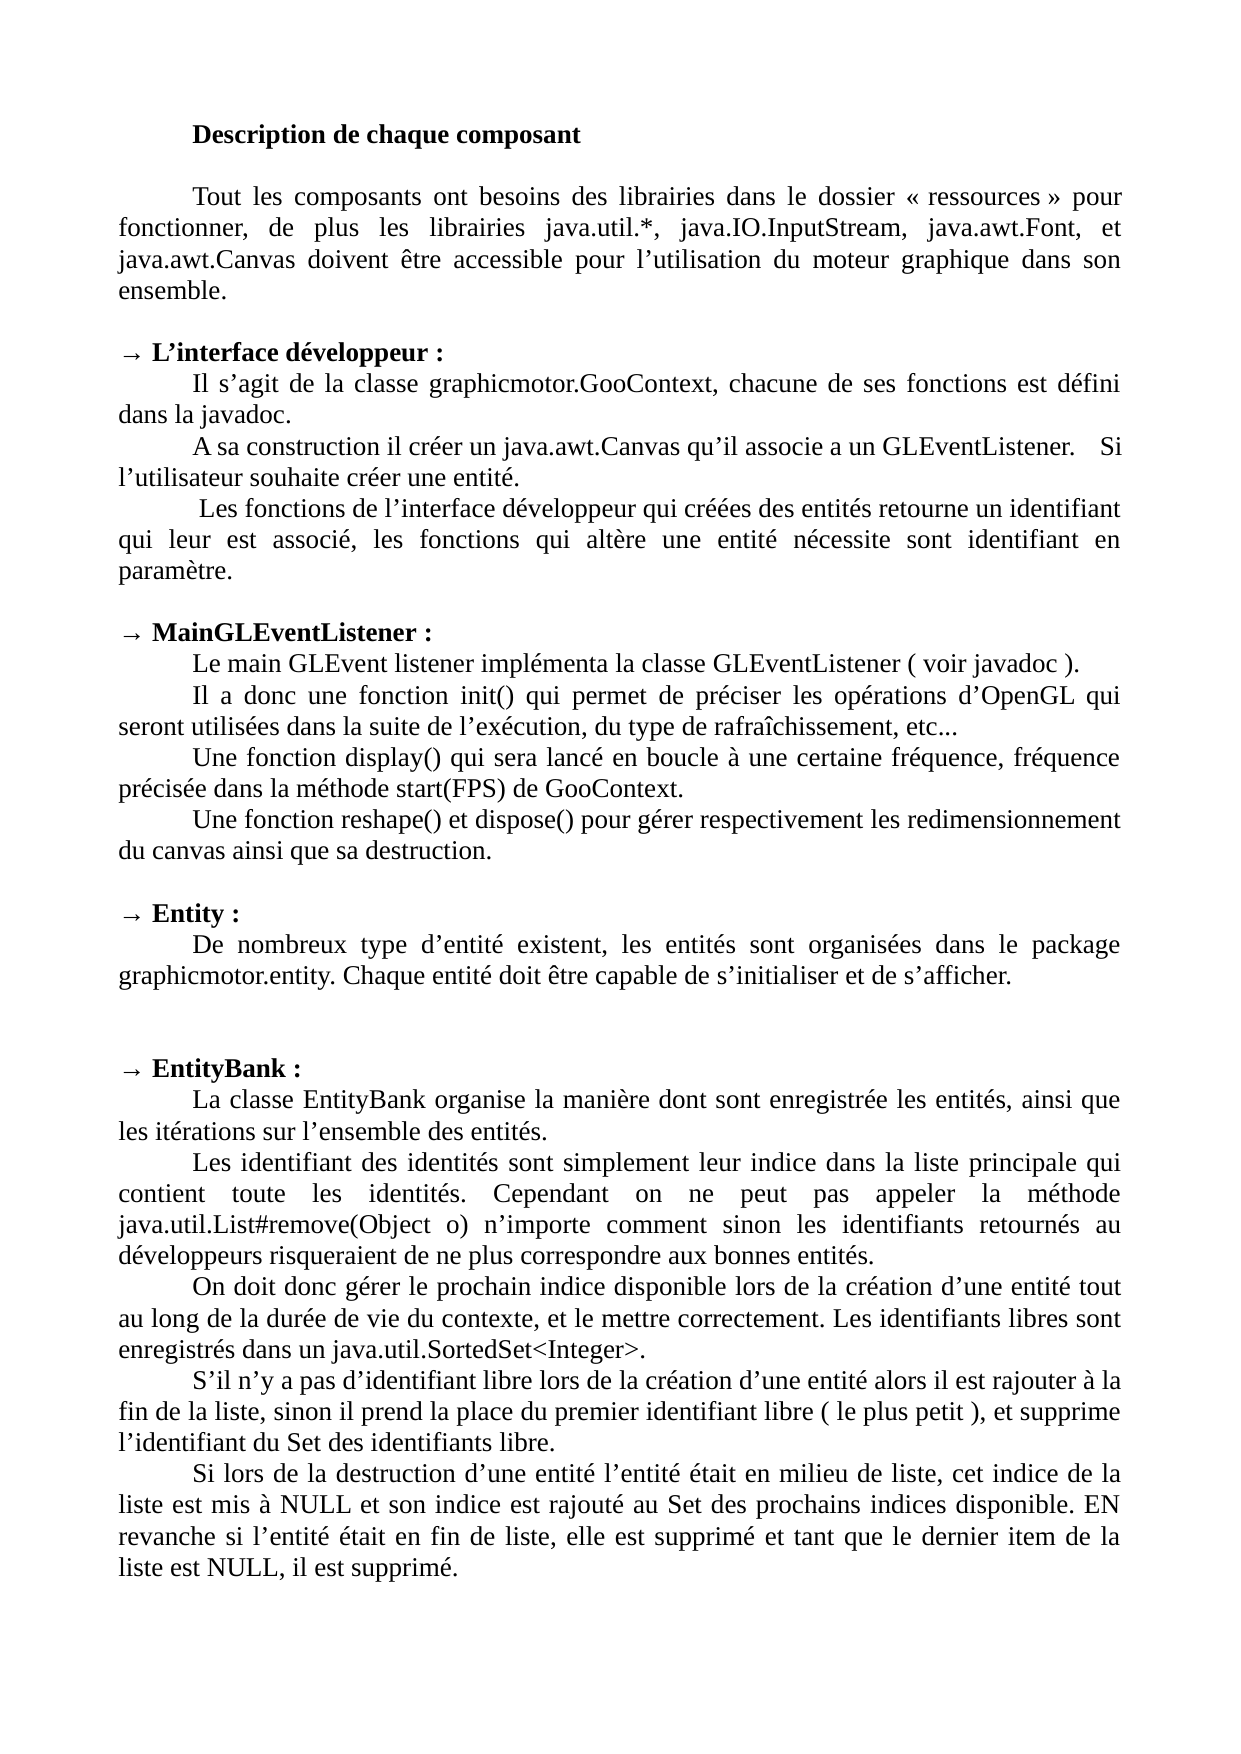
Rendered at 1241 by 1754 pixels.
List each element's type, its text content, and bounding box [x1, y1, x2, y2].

text Les identifiant des identités sont simplement leur indice dans la liste principale qui contient toute les identités. Cependant on ne peut pas appeler la méthode java.util.List#remove(Object o) n’importe comment sinon les identifiants retournés au développeurs risqueraient de ne plus correspondre aux bonnes entités. [118, 1146, 1122, 1271]
text Il a donc une fonction init() qui permet de préciser les opérations d’OpenGL qui seront utilisées dans la suite de l’exécution, du type de rafraîchissement, etc... [118, 679, 1122, 741]
text De nombreux type d’entité existent, les entités sont organisées dans le package graphicmotor.entity. Chaque entité doit être capable de s’initialiser et de s’afficher. [118, 928, 1122, 990]
text → MainGLEventListener : [118, 616, 1122, 648]
text → L’interface développeur : [118, 336, 1122, 367]
text Une fonction reshape() et dispose() pour gérer respectivement les redimensionnement du canvas ainsi que sa destruction. [118, 803, 1122, 866]
text Il s’agit de la classe graphicmotor.GooContext, chacune de ses fonctions est défini dans la javadoc. [118, 367, 1122, 429]
text On doit donc gérer le prochain indice disponible lors de la création d’une entité tout au long de la durée de vie du contexte, et le mettre correctement. Les identifiants libres sont enregistrés dans un java.util.SortedSet<Integer>. [118, 1271, 1122, 1364]
text Description de chaque composant [118, 118, 1122, 149]
text → Entity : [118, 897, 1122, 928]
text La classe EntityBank organise la manière dont sont enregistrée les entités, ainsi que les itérations sur l’ensemble des entités. [118, 1084, 1122, 1146]
text Une fonction display() qui sera lancé en boucle à une certaine fréquence, fréquence précisée dans la méthode start(FPS) de GooContext. [118, 741, 1122, 803]
text Tout les composants ont besoins des librairies dans le dossier « ressources » pour fonctionner, de plus les librairies java.util.*, java.IO.InputStream, java.awt.Font, et java.awt.Canvas doivent être accessible pour l’utilisation du moteur graphique dans son ensemble. [118, 180, 1122, 305]
text A sa construction il créer un java.awt.Canvas qu’il associe a un GLEventListener. Si l’utilisateur souhaite créer une entité. [118, 429, 1122, 492]
text Les fonctions de l’interface développeur qui créées des entités retourne un identifiant qui leur est associé, les fonctions qui altère une entité nécessite sont identifiant en paramètre. [118, 492, 1122, 585]
text S’il n’y a pas d’identifiant libre lors de la création d’une entité alors il est rajouter à la fin de la liste, sinon il prend la place du premier identifiant libre ( le plus petit ), et supprime l’identifiant du Set des identifiants libre. [118, 1364, 1122, 1457]
text Le main GLEvent listener implémenta la classe GLEventListener ( voir javadoc ). [118, 648, 1122, 679]
text Si lors de la destruction d’une entité l’entité était en milieu de liste, cet indice de la liste est mis à NULL et son indice est rajouté au Set des prochains indices disponible. EN revanche si l’entité était en fin de liste, elle est supprimé et tant que le dernier item de la liste est NULL, il est supprimé. [118, 1457, 1122, 1582]
text → EntityBank : [118, 1052, 1122, 1084]
